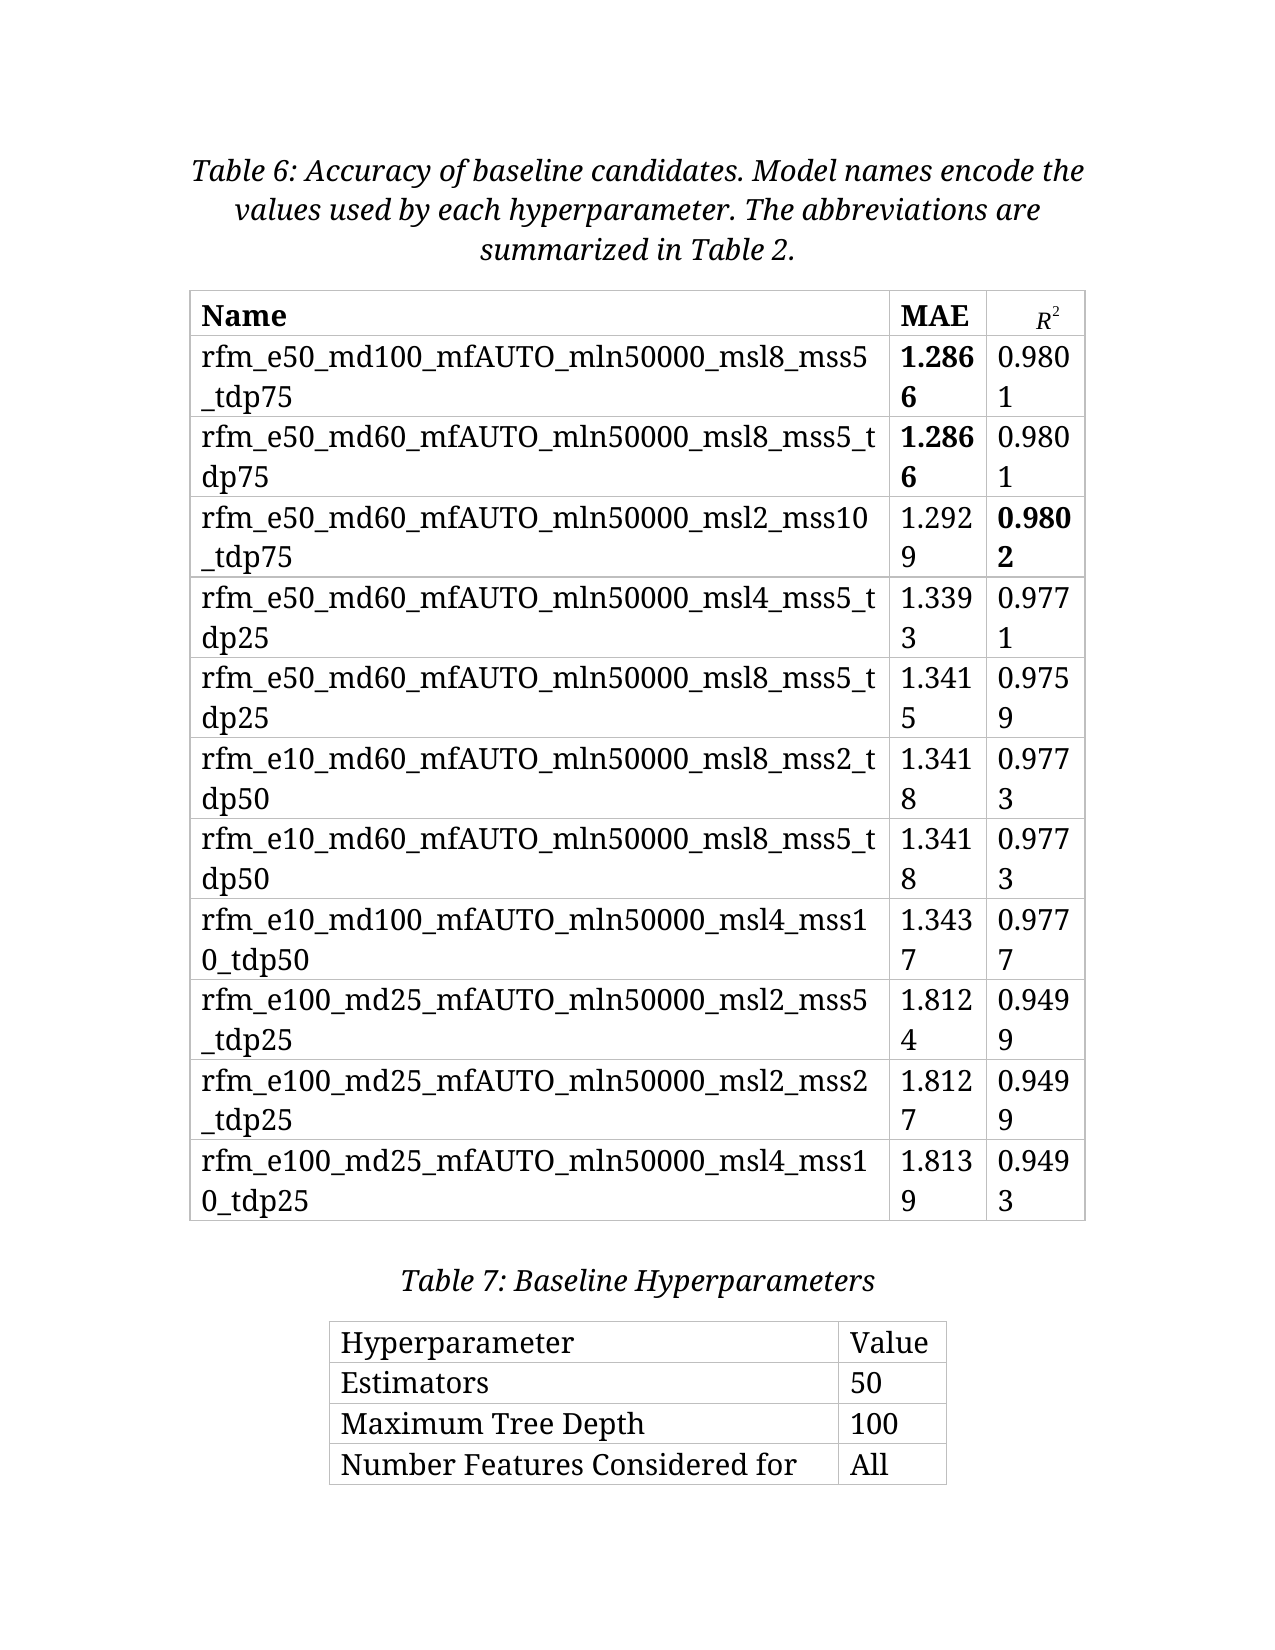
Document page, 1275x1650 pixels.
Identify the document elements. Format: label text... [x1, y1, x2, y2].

table_cell 50 [839, 1363, 946, 1402]
table_header Hyperparameter [330, 1322, 838, 1362]
table_cell rfm_e50_md60_mfAUTO_mln50000_msl8_mss5_tdp25 [191, 658, 889, 737]
table_cell 1.8127 [890, 1060, 986, 1139]
table_cell 0.9773 [987, 738, 1084, 818]
table_cell 0.9801 [987, 336, 1084, 416]
table_cell 1.3393 [890, 578, 986, 657]
table_cell 0.9777 [987, 899, 1084, 978]
table_cell 1.8124 [890, 980, 986, 1059]
table_cell rfm_e50_md60_mfAUTO_mln50000_msl2_mss10_tdp75 [191, 497, 889, 576]
table_cell rfm_e100_md25_mfAUTO_mln50000_msl2_mss5_tdp25 [191, 980, 889, 1059]
table_cell 1.3418 [890, 738, 986, 818]
table_cell 1.2866 [890, 336, 986, 416]
table_cell 0.9802 [987, 497, 1084, 576]
table_cell 0.9493 [987, 1140, 1084, 1220]
table_cell All [839, 1444, 946, 1484]
table_header Value [839, 1322, 946, 1362]
table_cell rfm_e10_md100_mfAUTO_mln50000_msl4_mss10_tdp50 [191, 899, 889, 978]
table_cell rfm_e50_md100_mfAUTO_mln50000_msl8_mss5_tdp75 [191, 336, 889, 416]
table_header [987, 291, 1084, 335]
table_cell 0.9499 [987, 1060, 1084, 1139]
table_cell Number Features Considered for [330, 1444, 838, 1484]
table_cell Maximum Tree Depth [330, 1404, 838, 1443]
table_cell 1.2866 [890, 417, 986, 496]
table_cell rfm_e100_md25_mfAUTO_mln50000_msl2_mss2_tdp25 [191, 1060, 889, 1139]
table_cell 0.9759 [987, 658, 1084, 737]
table_cell rfm_e50_md60_mfAUTO_mln50000_msl4_mss5_tdp25 [191, 578, 889, 657]
table_cell 0.9773 [987, 819, 1084, 898]
table_cell 0.9499 [987, 980, 1084, 1059]
table_cell rfm_e10_md60_mfAUTO_mln50000_msl8_mss2_tdp50 [191, 738, 889, 818]
table_cell 1.2929 [890, 497, 986, 576]
table_cell 100 [839, 1404, 946, 1443]
text Table 7: Baseline Hyperparameters [150, 1260, 1125, 1300]
table_cell rfm_e50_md60_mfAUTO_mln50000_msl8_mss5_tdp75 [191, 417, 889, 496]
table_cell 0.9801 [987, 417, 1084, 496]
table_cell rfm_e10_md60_mfAUTO_mln50000_msl8_mss5_tdp50 [191, 819, 889, 898]
text Table 6: Accuracy of baseline candidates. Model names encode the values used by each hyperparameter. The abbreviations are summarized in Table 2. [150, 150, 1125, 269]
table_cell Estimators [330, 1363, 838, 1402]
table_header Name [191, 291, 889, 335]
table_cell 1.3415 [890, 658, 986, 737]
table_cell rfm_e100_md25_mfAUTO_mln50000_msl4_mss10_tdp25 [191, 1140, 889, 1220]
table_cell 0.9771 [987, 578, 1084, 657]
table_header MAE [890, 291, 986, 335]
table_cell 1.3418 [890, 819, 986, 898]
table_cell 1.8139 [890, 1140, 986, 1220]
table_cell 1.3437 [890, 899, 986, 978]
